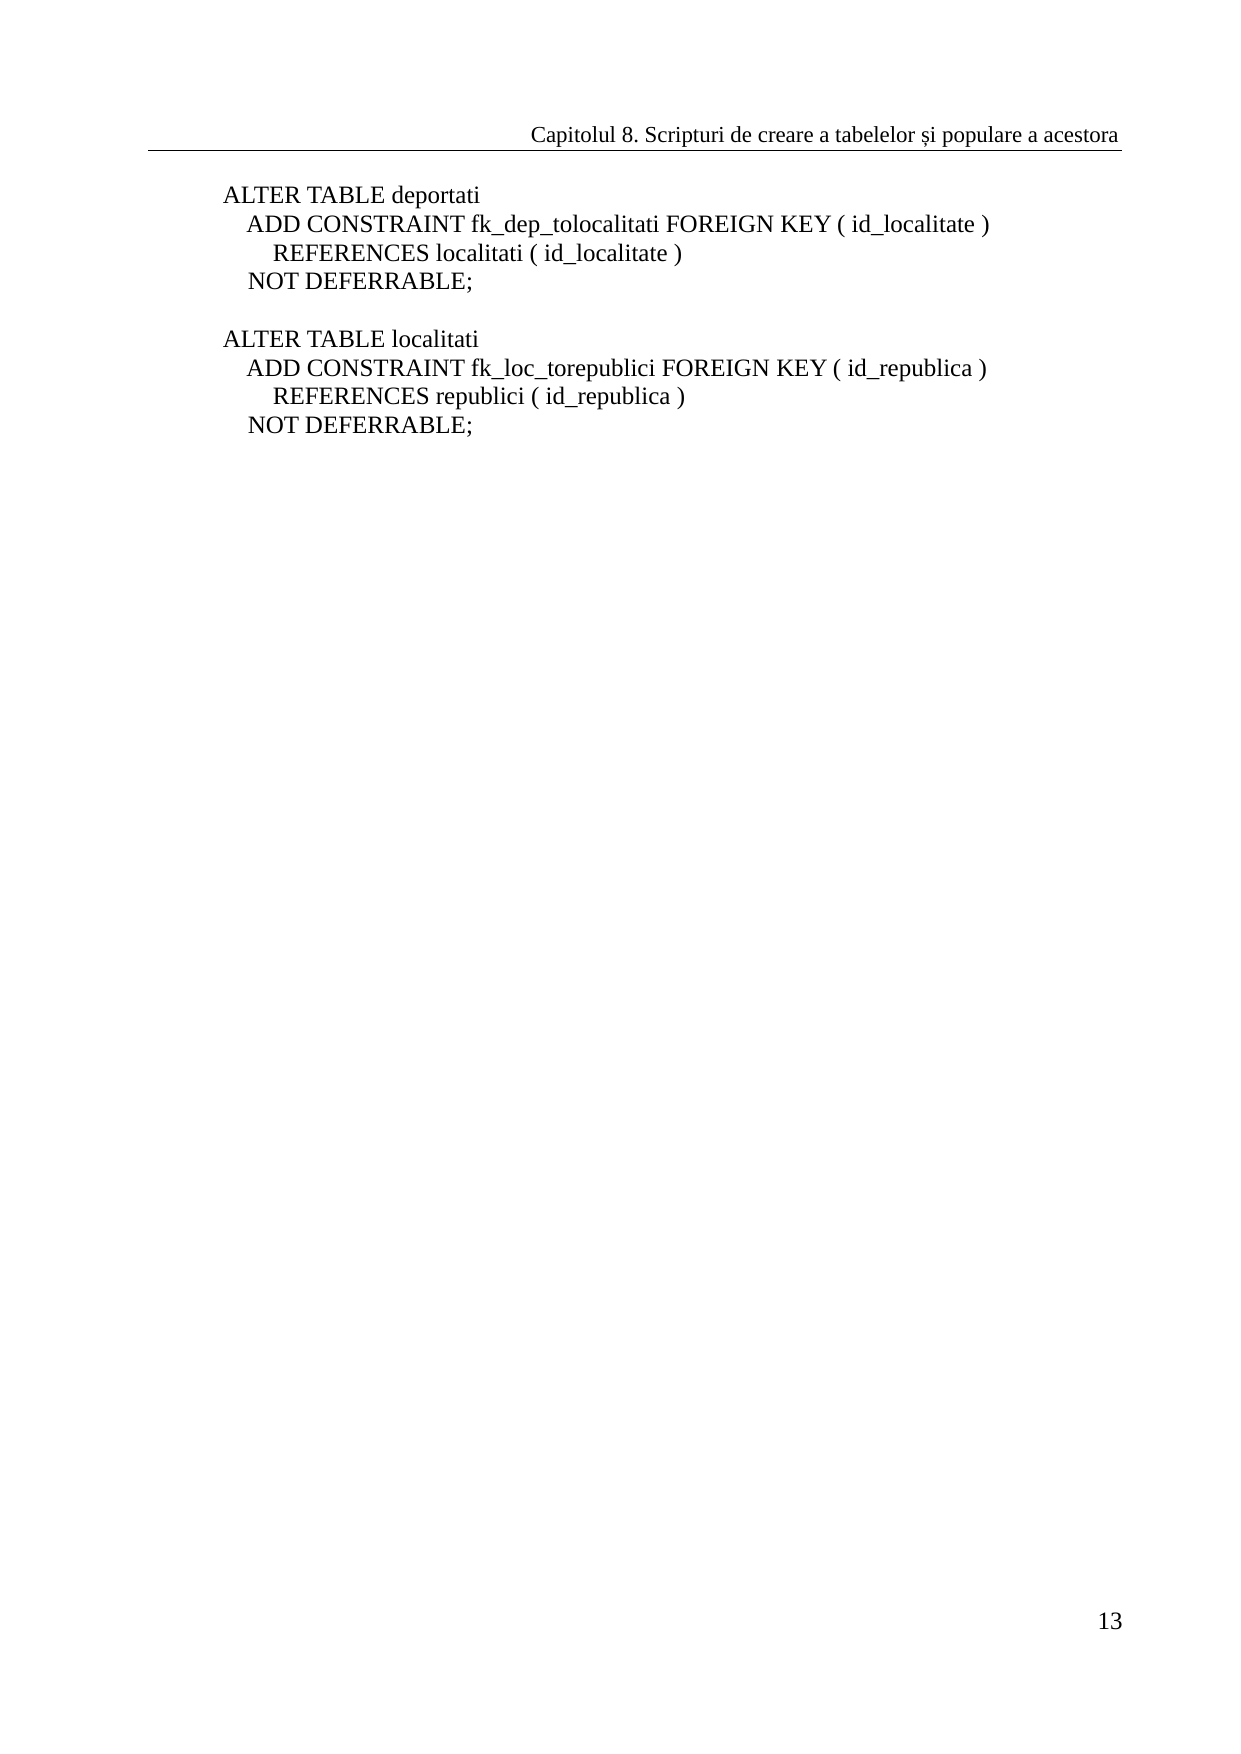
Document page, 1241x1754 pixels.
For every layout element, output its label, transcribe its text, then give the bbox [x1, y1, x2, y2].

text NOT DEFERRABLE; [148, 266, 1122, 295]
text ALTER TABLE localitati [148, 324, 1122, 353]
text NOT DEFERRABLE; [148, 410, 1122, 439]
text ALTER TABLE deportati [148, 180, 1122, 209]
text ADD CONSTRAINT fk_loc_torepublici FOREIGN KEY ( id_republica ) [148, 353, 1122, 381]
text REFERENCES localitati ( id_localitate ) [148, 238, 1122, 266]
text REFERENCES republici ( id_republica ) [148, 381, 1122, 410]
text ADD CONSTRAINT fk_dep_tolocalitati FOREIGN KEY ( id_localitate ) [148, 209, 1122, 238]
